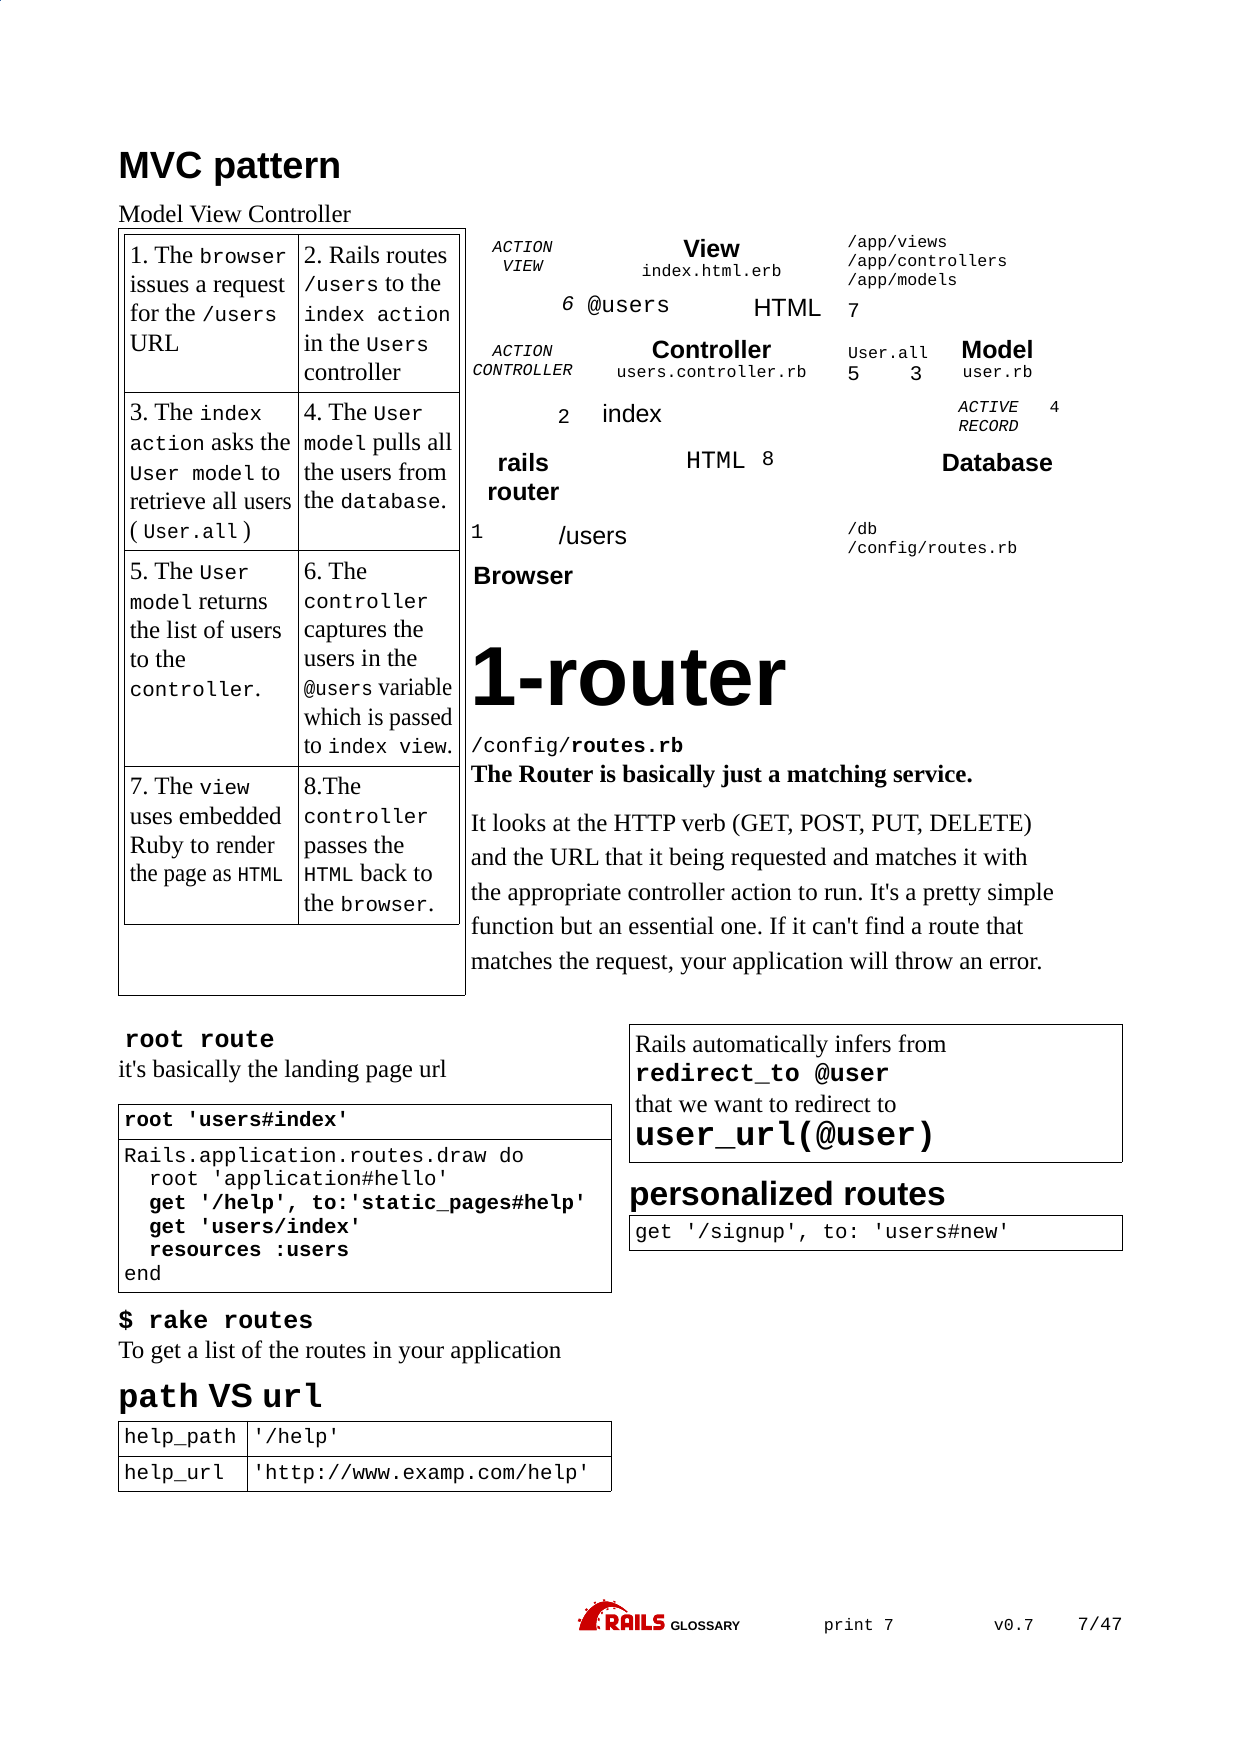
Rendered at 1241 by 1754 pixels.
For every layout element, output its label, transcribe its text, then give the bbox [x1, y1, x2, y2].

table_cell 1-router /config/routes.rb The Router is basically just a matching service. It looks at the HTTP verb (GET, POST, PUT, DELETE) and the URL that it being requested and matches it with the appropriate controller action to run. It's a pretty simple function but an essential one. If it can't find a route that matches the request, your application will throw an error. [466, 596, 1060, 995]
table_cell index [581, 393, 676, 442]
table_cell Rails.application.routes.draw do root 'application#hello' get '/help', to:'static_pages#help' get 'users/index' resources :users end [119, 1140, 611, 1292]
text it's basically the landing page url [118, 1054, 611, 1083]
table_header get '/signup', to: 'users#new' [630, 1216, 1122, 1250]
table_cell [634, 555, 676, 596]
table_cell Database [935, 442, 1060, 515]
table_cell 8 [756, 442, 934, 515]
text root route [118, 1024, 611, 1054]
table_header /app/views /app/controllers /app/models 7 [841, 228, 1060, 329]
table_cell [733, 555, 756, 596]
table_cell [676, 555, 733, 596]
table_cell HTML [676, 442, 756, 515]
table_header Rails automatically infers from redirect_to @user that we want to redirect to user_url(@user) [630, 1025, 1122, 1162]
table_cell Browser [466, 555, 581, 596]
subtitle path VS url [118, 1376, 611, 1418]
table_header View index.html.erb [581, 228, 841, 287]
table_cell 'http://www.examp.com/help' [248, 1457, 611, 1491]
table_cell HTML [733, 287, 841, 329]
table_cell Model user.rb [935, 329, 1060, 393]
table_header '/help' [248, 1422, 611, 1456]
subtitle $ rake routes [118, 1307, 611, 1336]
table_cell @users [581, 287, 676, 329]
table_cell [634, 515, 676, 555]
table_cell [676, 515, 733, 555]
table_cell [581, 442, 634, 515]
subtitle personalized routes [629, 1173, 1122, 1212]
table_cell [733, 515, 756, 555]
table_cell 4. The User model pulls all the users from the database. [299, 393, 459, 550]
table_cell [676, 393, 733, 442]
table_cell [634, 442, 676, 515]
table_cell [581, 555, 634, 596]
table_header [119, 229, 465, 995]
table_cell [676, 287, 733, 329]
table_cell /users [552, 515, 634, 555]
table_cell [756, 555, 841, 596]
table_cell User.all 5 3 [841, 329, 934, 393]
table_cell [756, 515, 841, 555]
table_cell 7. The view uses embedded Ruby to render the page as HTML [125, 767, 298, 923]
table_cell 5. The User model returns the list of users to the controller. [125, 551, 298, 766]
table_header 1. The browser issues a request for the /users URL [125, 235, 298, 392]
table_cell 6 [466, 287, 581, 329]
table_cell [733, 393, 756, 442]
table_header 2. Rails routes /users to the index action in the Users controller [299, 235, 459, 392]
text Model View Controller [118, 199, 1122, 228]
table_cell rails router [466, 442, 581, 515]
table_cell /db /config/routes.rb [841, 515, 1060, 596]
table_header ACTION VIEW [466, 228, 581, 287]
table_cell ACTIVE RECORD [935, 393, 1044, 442]
table_cell 1 [466, 515, 552, 555]
table_cell 8.The controller passes the HTML back to the browser. [299, 767, 459, 923]
table_cell Controller users.controller.rb [581, 329, 841, 393]
subtitle MVC pattern [118, 143, 611, 187]
table_header root 'users#index' [119, 1105, 611, 1139]
text To get a list of the routes in your application [118, 1336, 611, 1364]
table_cell 6. The controller captures the users in the @users variable which is passed to index view. [299, 551, 459, 766]
table_cell [466, 393, 552, 442]
table_cell help_url [119, 1457, 247, 1491]
table_cell 4 [1044, 393, 1060, 442]
table_cell 2 [552, 393, 581, 442]
table_cell 3. The index action asks the User model to retrieve all users ( User.all ) [125, 393, 298, 550]
table_cell ACTION CONTROLLER [466, 329, 581, 393]
table_header help_path [119, 1422, 247, 1456]
table_cell [756, 393, 934, 442]
